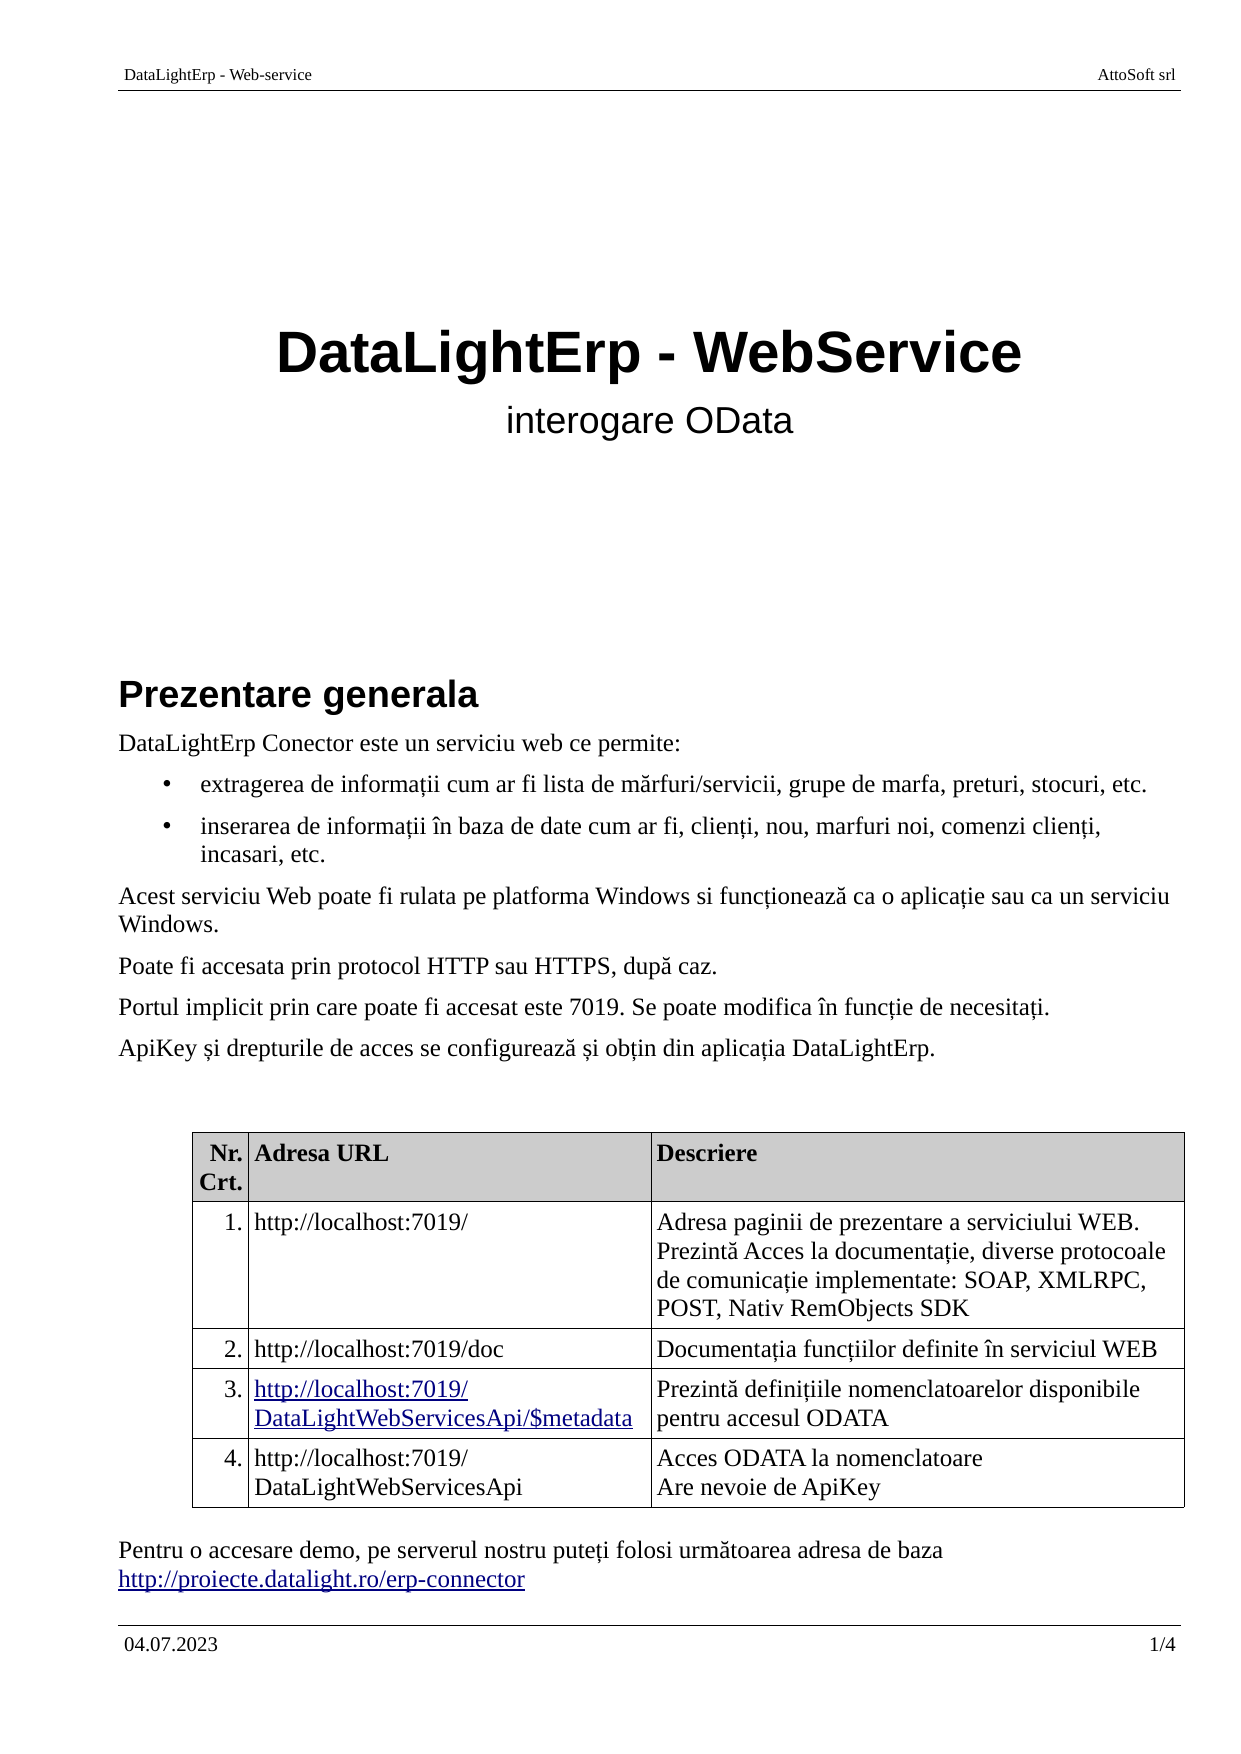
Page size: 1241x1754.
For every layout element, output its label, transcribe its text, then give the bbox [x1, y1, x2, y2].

table_header Nr. Crt. [193, 1133, 248, 1201]
table_header Descriere [652, 1133, 1184, 1201]
list inserarea de informații în baza de date cum ar fi, clienți, nou, marfuri noi, comenzi clienți, incasari, etc. [163, 811, 1181, 868]
title DataLightErp - WebService [118, 318, 1181, 385]
text Poate fi accesata prin protocol HTTP sau HTTPS, după caz. [118, 951, 1181, 979]
table_cell Prezintă definițiile nomenclatoarelor disponibile pentru accesul ODATA [652, 1369, 1184, 1437]
subtitle interogare OData [118, 398, 1181, 441]
table_cell Acces ODATA la nomenclatoare Are nevoie de ApiKey [652, 1439, 1184, 1507]
table_cell Documentația funcțiilor definite în serviciul WEB [652, 1329, 1184, 1368]
table_cell http://localhost:7019/doc [249, 1329, 651, 1368]
table_cell http://localhost:7019/DataLightWebServicesApi [249, 1439, 651, 1507]
text http://proiecte.datalight.ro/erp-connector [118, 1564, 1181, 1593]
table_cell http://localhost:7019/DataLightWebServicesApi/$metadata [249, 1369, 651, 1437]
table_cell 4. [193, 1439, 248, 1507]
list extragerea de informații cum ar fi lista de mărfuri/servicii, grupe de marfa, preturi, stocuri, etc. [163, 769, 1181, 798]
text ApiKey și drepturile de acces se configurează și obțin din aplicația DataLightErp. [118, 1033, 1181, 1062]
table_cell Adresa paginii de prezentare a serviciului WEB. Prezintă Acces la documentație, diverse protocoale de comunicație implementate: SOAP, XMLRPC, POST, Nativ RemObjects SDK [652, 1202, 1184, 1328]
text Portul implicit prin care poate fi accesat este 7019. Se poate modifica în funcție de necesitați. [118, 992, 1181, 1021]
text DataLightErp Conector este un serviciu web ce permite: [118, 728, 1181, 757]
text Acest serviciu Web poate fi rulata pe platforma Windows si funcționează ca o aplicație sau ca un serviciu Windows. [118, 881, 1181, 938]
subtitle Prezentare generala [118, 672, 1181, 716]
table_cell http://localhost:7019/ [249, 1202, 651, 1328]
table_header Adresa URL [249, 1133, 651, 1201]
table_cell 1. [193, 1202, 248, 1328]
table_cell 2. [193, 1329, 248, 1368]
text Pentru o accesare demo, pe serverul nostru puteți folosi următoarea adresa de baza [118, 1536, 1181, 1564]
table_cell 3. [193, 1369, 248, 1437]
